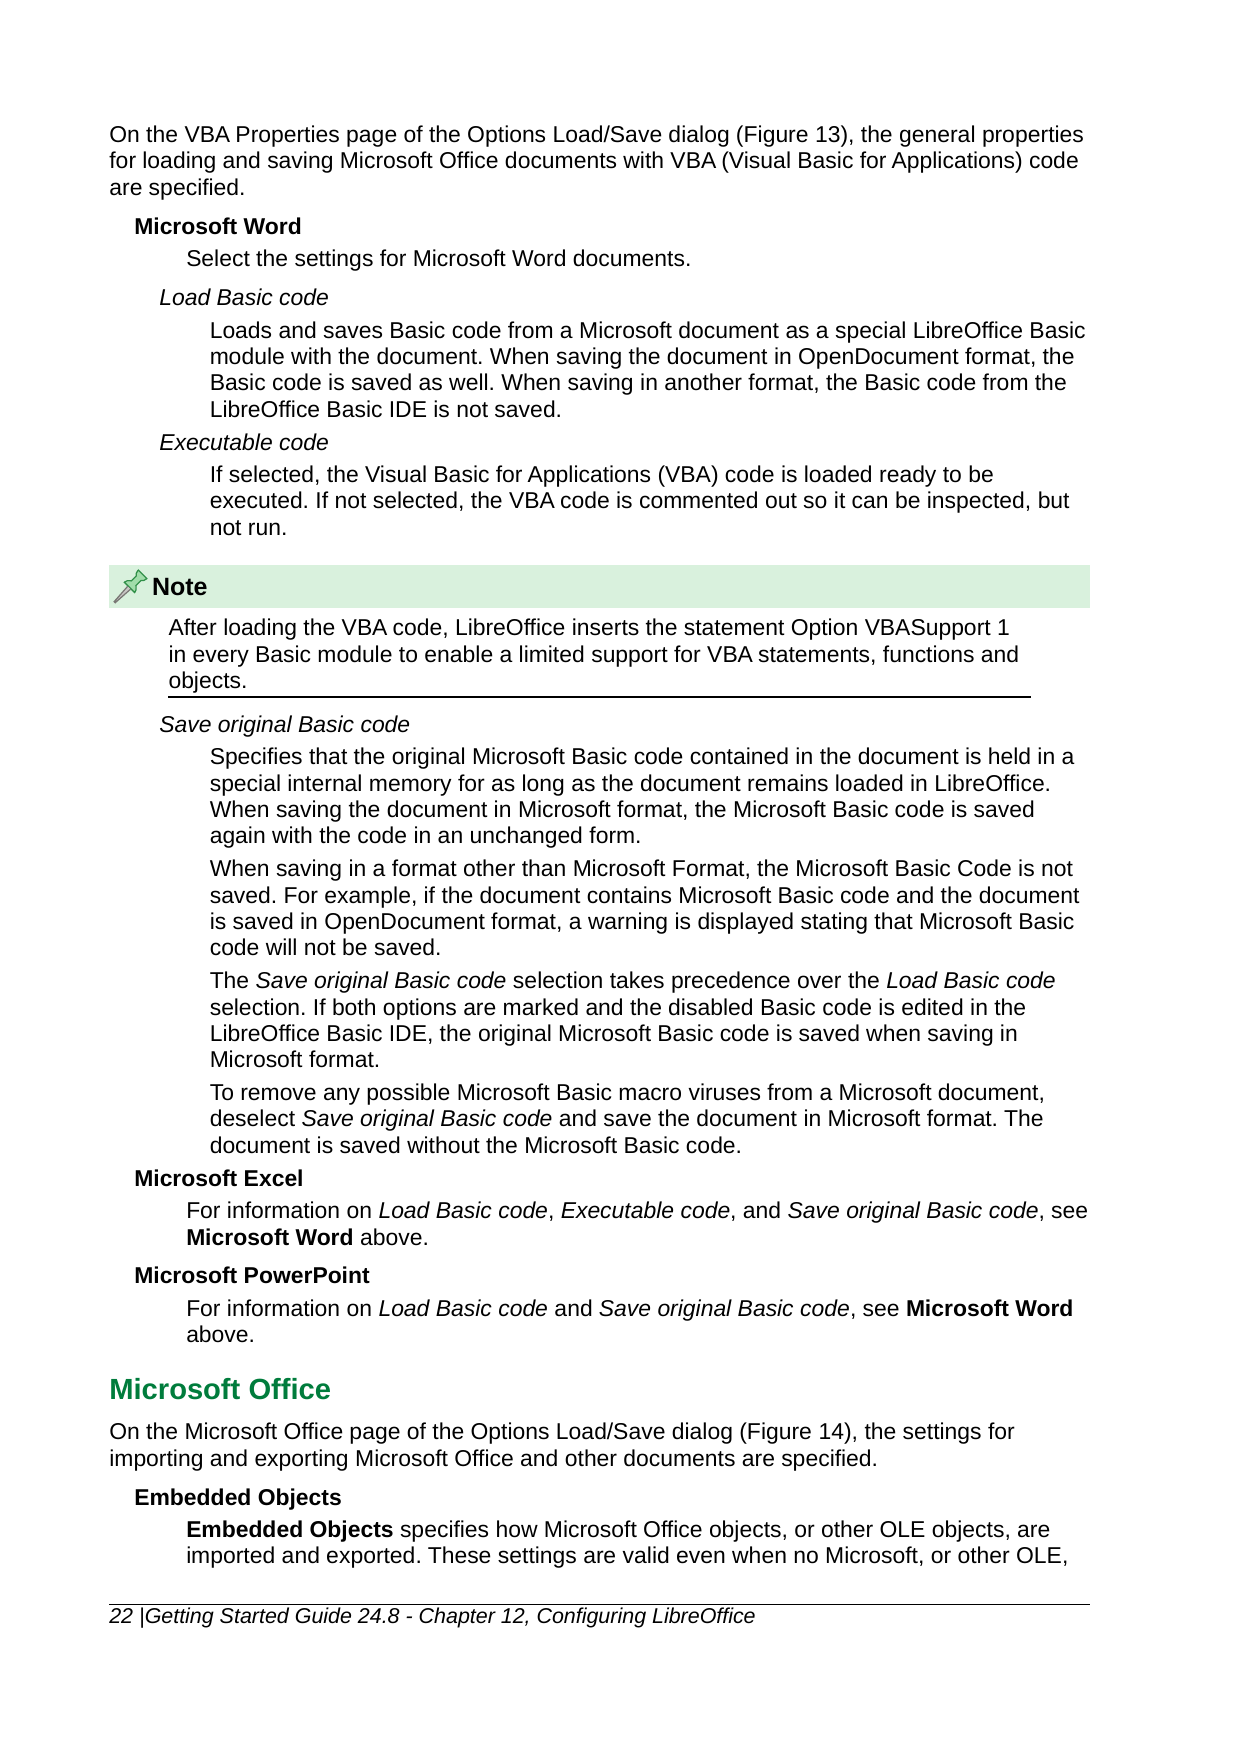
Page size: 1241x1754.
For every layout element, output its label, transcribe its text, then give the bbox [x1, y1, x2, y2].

text Select the settings for Microsoft Word documents. [186, 245, 1090, 272]
text Embedded Objects specifies how Microsoft Office objects, or other OLE objects, are imported and exported. These settings are valid even when no Microsoft, or other OLE, [186, 1516, 1090, 1569]
text Save original Basic code [159, 711, 1090, 737]
text To remove any possible Microsoft Basic macro viruses from a Microsoft document, deselect Save original Basic code and save the document in Microsoft format. The document is saved without the Microsoft Basic code. [209, 1079, 1090, 1158]
text Microsoft Word [134, 213, 1090, 239]
text If selected, the Visual Basic for Applications (VBA) code is loaded ready to be executed. If not selected, the VBA code is commented out so it can be inspected, but not run. [209, 461, 1090, 540]
text Executable code [159, 428, 1090, 455]
list On the VBA Properties page of the Options Load/Save dialog (Figure 13), the general properties for loading and saving Microsoft Office documents with VBA (Visual Basic for Applications) code are specified. [109, 121, 1090, 200]
subtitle Note [109, 565, 1090, 608]
text Microsoft PowerPoint [134, 1262, 1090, 1289]
text Microsoft Excel [134, 1164, 1090, 1191]
text For information on Load Basic code and Save original Basic code, see Microsoft Word above. [186, 1295, 1090, 1348]
subtitle Microsoft Office [109, 1372, 1090, 1406]
list On the Microsoft Office page of the Options Load/Save dialog (Figure 14), the settings for importing and exporting Microsoft Office and other documents are specified. [109, 1418, 1090, 1471]
text Embedded Objects [134, 1483, 1090, 1510]
text For information on Load Basic code, Executable code, and Save original Basic code, see Microsoft Word above. [186, 1197, 1090, 1250]
text Load Basic code [159, 284, 1090, 310]
text Loads and saves Basic code from a Microsoft document as a special LibreOffice Basic module with the document. When saving the document in OpenDocument format, the Basic code is saved as well. When saving in another format, the Basic code from the LibreOffice Basic IDE is not saved. [209, 317, 1090, 422]
text After loading the VBA code, LibreOffice inserts the statement Option VBASupport 1 in every Basic module to enable a limited support for VBA statements, functions and objects. [168, 614, 1031, 696]
text When saving in a format other than Microsoft Format, the Microsoft Basic Code is not saved. For example, if the document contains Microsoft Basic code and the document is saved in OpenDocument format, a warning is displayed stating that Microsoft Basic code will not be saved. [209, 855, 1090, 961]
text The Save original Basic code selection takes precedence over the Load Basic code selection. If both options are marked and the disabled Basic code is edited in the LibreOffice Basic IDE, the original Microsoft Basic code is saved when saving in Microsoft format. [209, 967, 1090, 1072]
text Specifies that the original Microsoft Basic code contained in the document is held in a special internal memory for as long as the document remains loaded in LibreOffice. When saving the document in Microsoft format, the Microsoft Basic code is saved again with the code in an unchanged form. [209, 743, 1090, 849]
